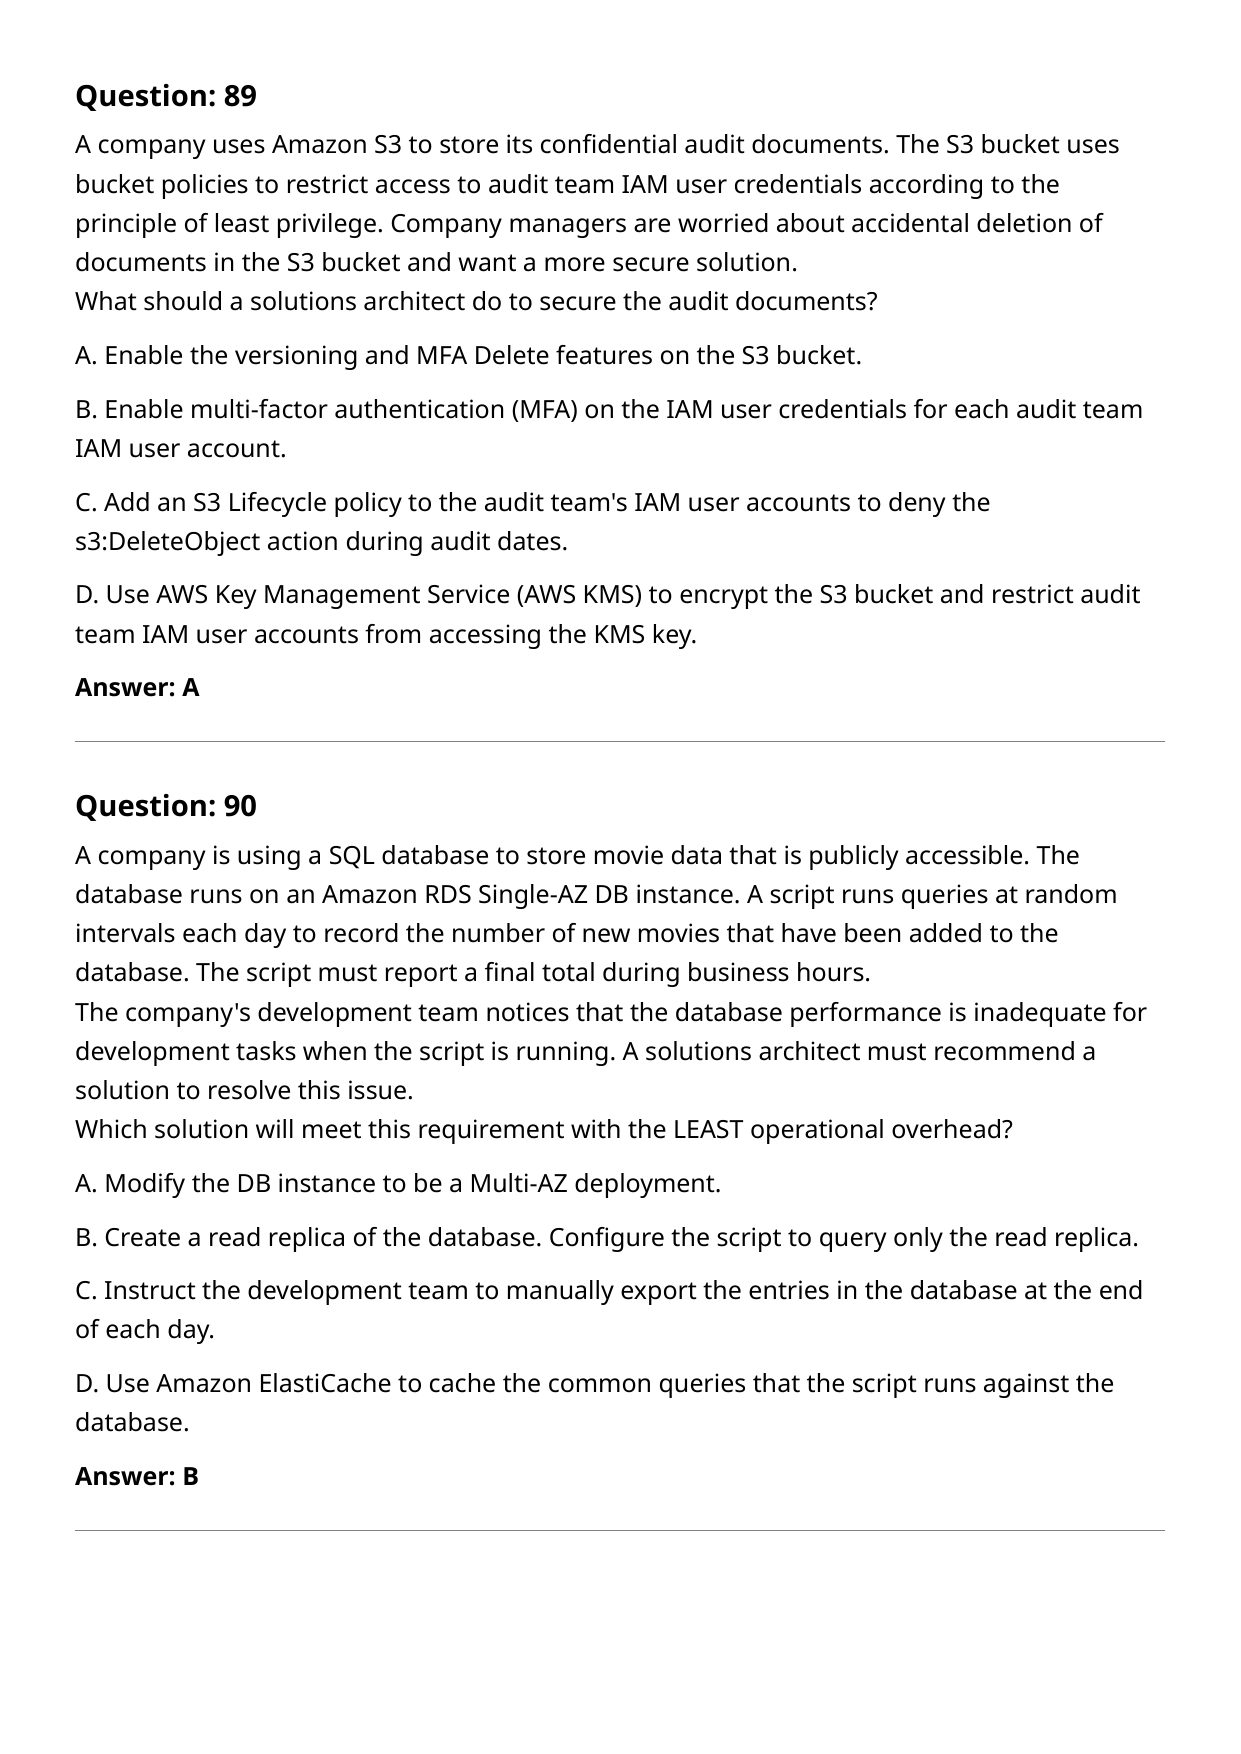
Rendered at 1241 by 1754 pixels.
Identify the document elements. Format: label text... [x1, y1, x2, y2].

text D. Use AWS Key Management Service (AWS KMS) to encrypt the S3 bucket and restrict audit team IAM user accounts from accessing the KMS key. [75, 577, 1165, 650]
text A company is using a SQL database to store movie data that is publicly accessible. The database runs on an Amazon RDS Single-AZ DB instance. A script runs queries at random intervals each day to record the number of new movies that have been added to the database. The script must report a final total during business hours. The company's development team notices that the database performance is inadequate for development tasks when the script is running. A solutions architect must recommend a solution to resolve this issue. Which solution will meet this requirement with the LEAST operational overhead? [75, 838, 1165, 1146]
text Answer: B [75, 1459, 1165, 1493]
text D. Use Amazon ElastiCache to cache the common queries that the script runs against the database. [75, 1366, 1165, 1439]
text A. Modify the DB instance to be a Multi-AZ deployment. [75, 1166, 1165, 1199]
subtitle Question: 89 [75, 75, 1165, 115]
text B. Create a read replica of the database. Configure the script to query only the read replica. [75, 1219, 1165, 1253]
text C. Instruct the development team to manually export the entries in the database at the end of each day. [75, 1273, 1165, 1346]
text A company uses Amazon S3 to store its confidential audit documents. The S3 bucket uses bucket policies to restrict access to audit team IAM user credentials according to the principle of least privilege. Company managers are worried about accidental deletion of documents in the S3 bucket and want a more secure solution. What should a solutions architect do to secure the audit documents? [75, 127, 1165, 318]
text Answer: A [75, 670, 1165, 704]
text C. Add an S3 Lifecycle policy to the audit team's IAM user accounts to deny the s3:DeleteObject action during audit dates. [75, 484, 1165, 557]
text A. Enable the versioning and MFA Delete features on the S3 bucket. [75, 338, 1165, 372]
subtitle Question: 90 [75, 785, 1165, 825]
text B. Enable multi-factor authentication (MFA) on the IAM user credentials for each audit team IAM user account. [75, 391, 1165, 464]
